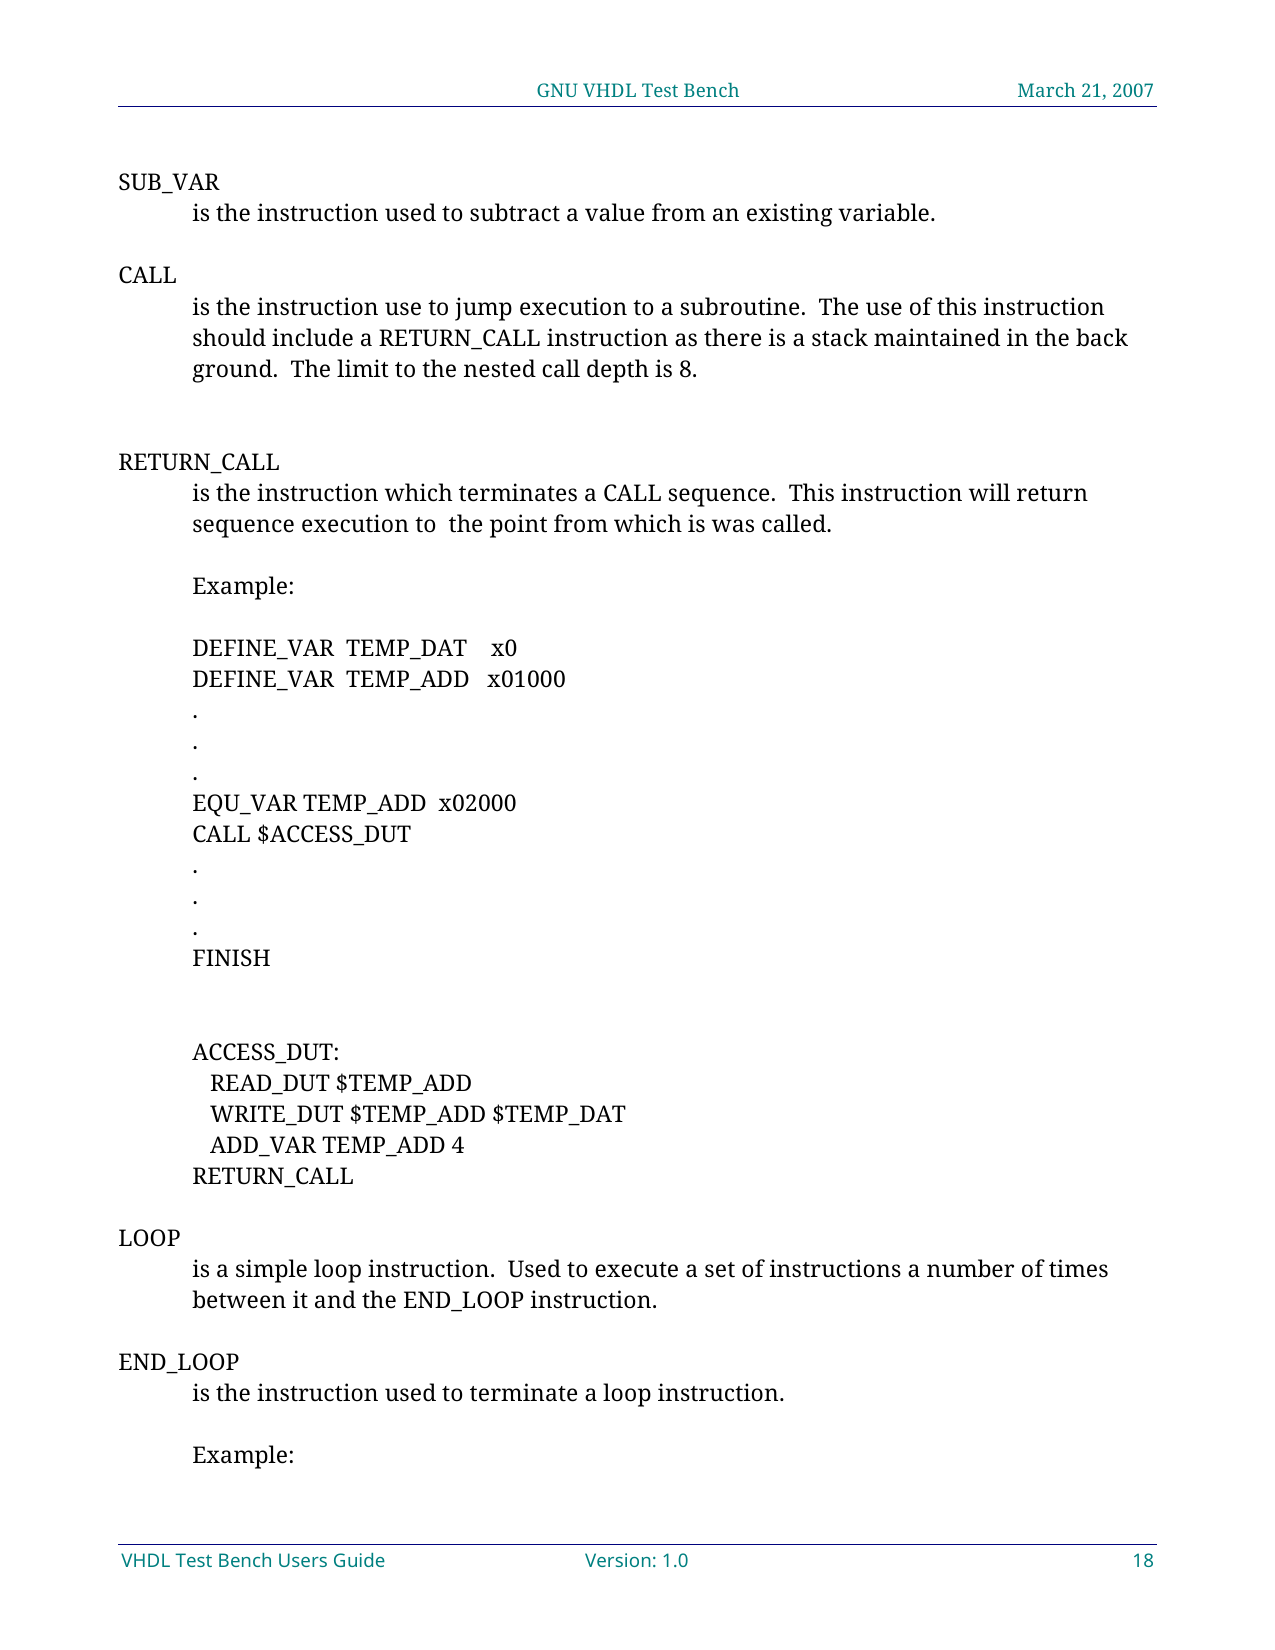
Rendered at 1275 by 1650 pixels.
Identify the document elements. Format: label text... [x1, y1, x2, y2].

text WRITE_DUT $TEMP_ADD $TEMP_DAT [192, 1098, 1157, 1129]
text ACCESS_DUT: [192, 1036, 1157, 1067]
text FINISH [192, 942, 1157, 973]
text ADD_VAR TEMP_ADD 4 [192, 1129, 1157, 1160]
text END_LOOP [118, 1346, 1157, 1377]
text . [192, 725, 1157, 756]
text Example: [192, 1439, 1157, 1470]
text is a simple loop instruction. Used to execute a set of instructions a number of times between it and the END_LOOP instruction. [192, 1253, 1157, 1315]
text LOOP [118, 1222, 1157, 1253]
text is the instruction used to terminate a loop instruction. [192, 1377, 1157, 1408]
text is the instruction use to jump execution to a subroutine. The use of this instruction should include a RETURN_CALL instruction as there is a stack maintained in the back ground. The limit to the nested call depth is 8. [192, 291, 1157, 384]
text is the instruction used to subtract a value from an existing variable. [192, 197, 1157, 228]
text RETURN_CALL [192, 1160, 1157, 1191]
text DEFINE_VAR TEMP_ADD x01000 [192, 663, 1157, 694]
text . [192, 911, 1157, 942]
text RETURN_CALL [118, 446, 1157, 477]
text CALL $ACCESS_DUT [192, 818, 1157, 849]
text EQU_VAR TEMP_ADD x02000 [192, 787, 1157, 818]
text CALL [118, 259, 1157, 291]
text . [192, 756, 1157, 787]
text DEFINE_VAR TEMP_DAT x0 [192, 632, 1157, 663]
text is the instruction which terminates a CALL sequence. This instruction will return sequence execution to the point from which is was called. [192, 477, 1157, 539]
text . [192, 694, 1157, 725]
text . [192, 880, 1157, 911]
text SUB_VAR [118, 166, 1157, 197]
text READ_DUT $TEMP_ADD [192, 1067, 1157, 1098]
text Example: [192, 570, 1157, 601]
text . [192, 849, 1157, 880]
